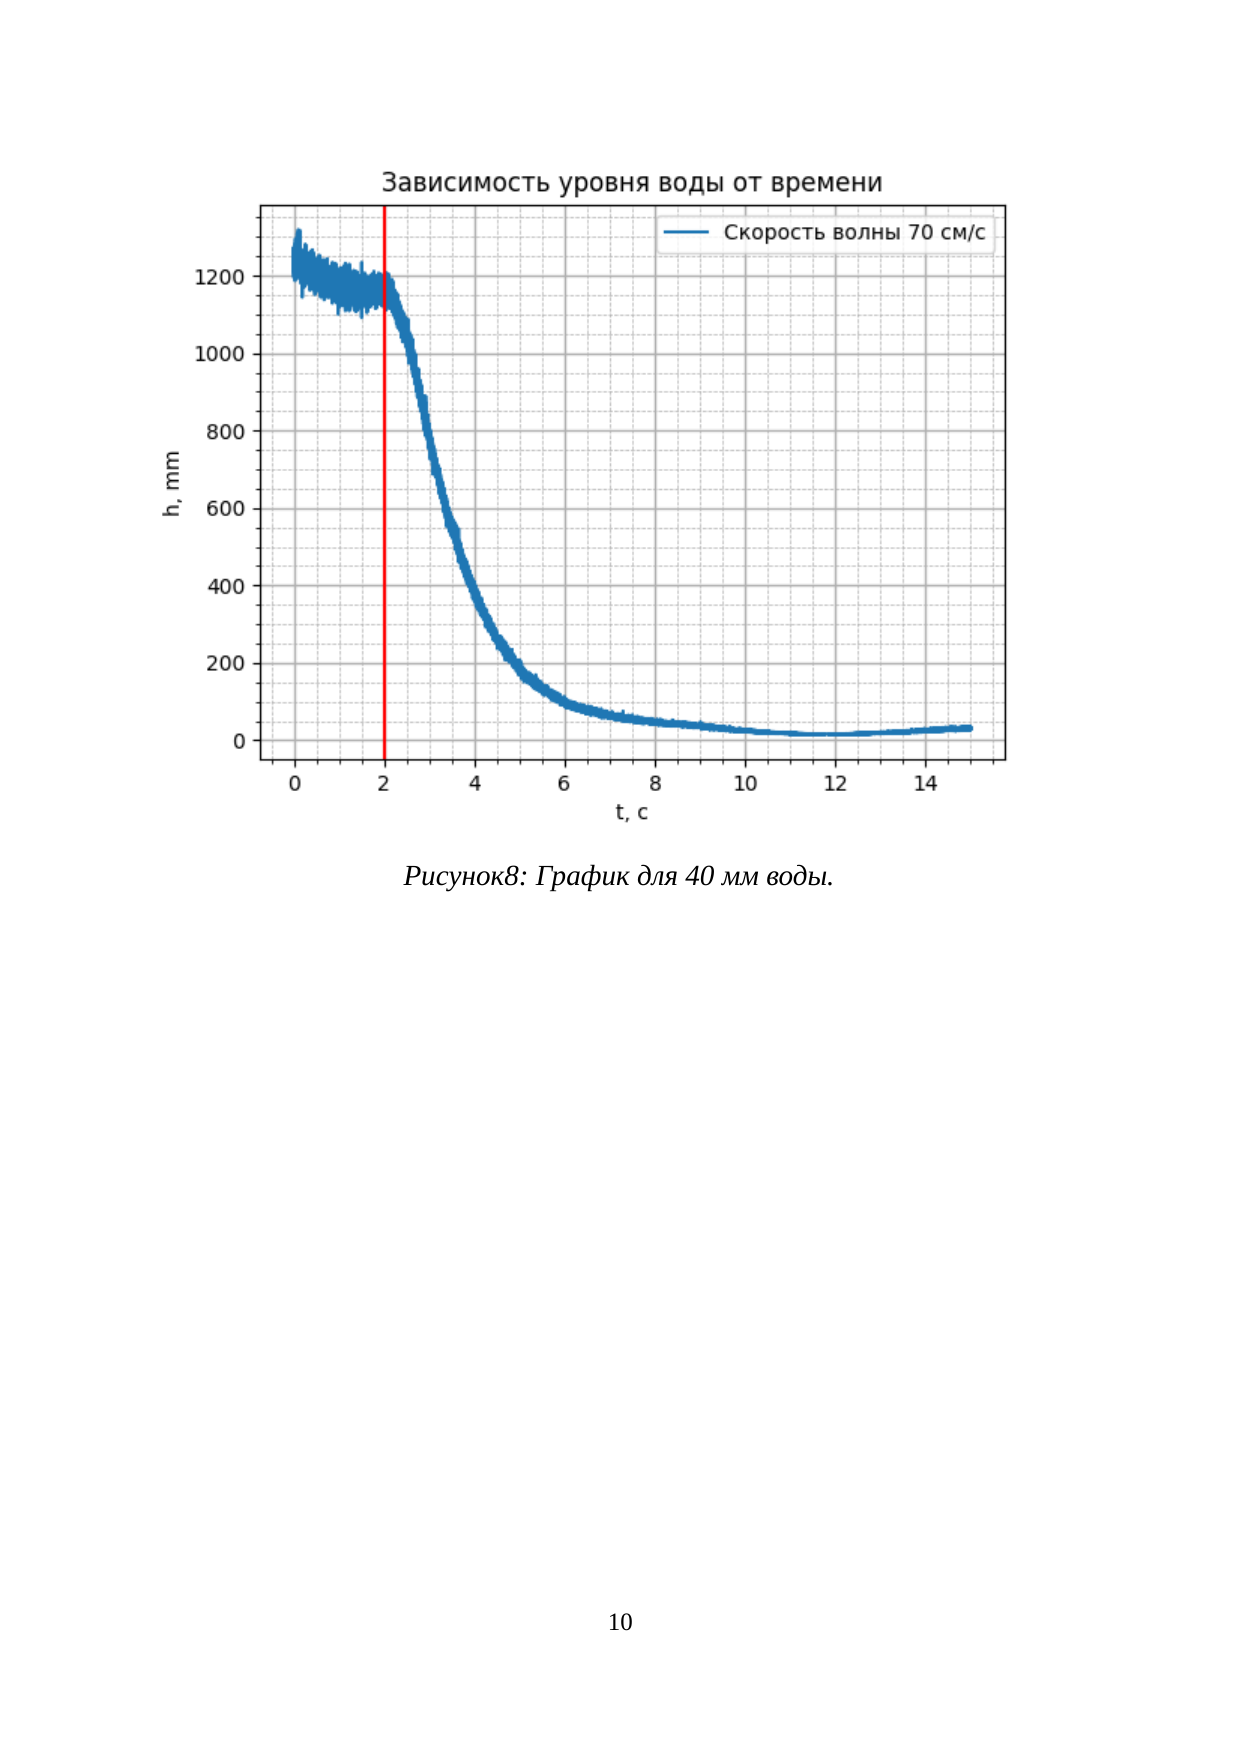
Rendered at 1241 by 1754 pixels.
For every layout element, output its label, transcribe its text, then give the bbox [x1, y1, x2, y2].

text Рисунок8: График для 40 мм воды. [118, 858, 1122, 891]
picture [140, 118, 1100, 839]
